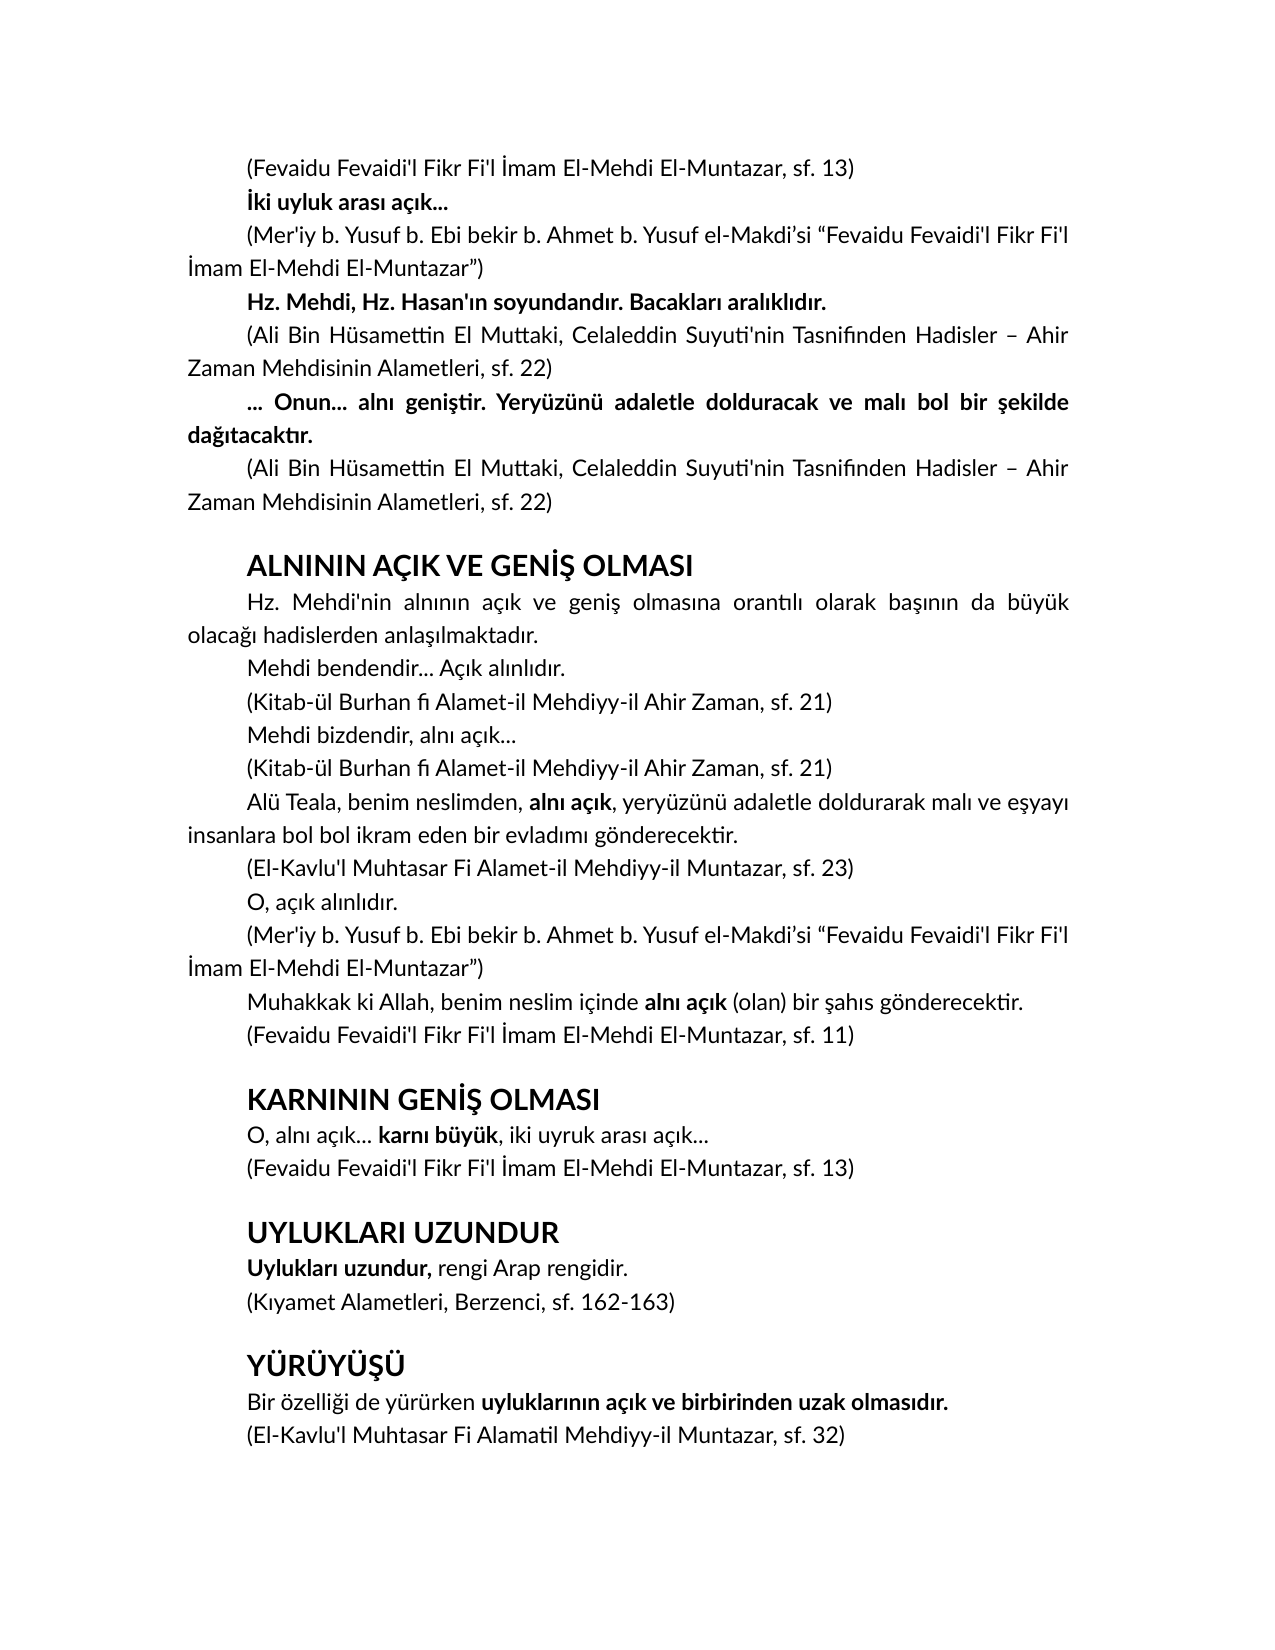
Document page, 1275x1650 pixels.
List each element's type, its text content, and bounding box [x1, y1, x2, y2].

text (Fevaidu Fevaidi'l Fikr Fi'l İmam El-Mehdi El-Muntazar, sf. 13) [187, 150, 1070, 183]
text Mehdi bendendir... Açık alınlıdır. [187, 650, 1070, 683]
text ... Onun... alnı geniştir. Yeryüzünü adaletle dolduracak ve malı bol bir şekilde dağıtacaktır. [187, 383, 1070, 450]
text Bir özelliği de yürürken uyluklarının açık ve birbirinden uzak olmasıdır. [187, 1383, 1070, 1417]
text Mehdi bizdendir, alnı açık... [187, 717, 1070, 750]
text ALNININ AÇIK VE GENİŞ OLMASI [187, 550, 1070, 583]
text YÜRÜYÜŞÜ [187, 1350, 1070, 1383]
text (Ali Bin Hüsamettin El Muttaki, Celaleddin Suyuti'nin Tasnifinden Hadisler – Ahir Zaman Mehdisinin Alametleri, sf. 22) [187, 450, 1070, 517]
text Alü Teala, benim neslimden, alnı açık, yeryüzünü adaletle doldurarak malı ve eşyayı insanlara bol bol ikram eden bir evladımı gönderecektir. [187, 783, 1070, 850]
text KARNININ GENİŞ OLMASI [187, 1083, 1070, 1117]
text O, açık alınlıdır. [187, 883, 1070, 917]
text İki uyluk arası açık... [187, 183, 1070, 217]
text (Fevaidu Fevaidi'l Fikr Fi'l İmam El-Mehdi El-Muntazar, sf. 13) [187, 1150, 1070, 1183]
text (Kıyamet Alametleri, Berzenci, sf. 162-163) [187, 1283, 1070, 1317]
text Hz. Mehdi, Hz. Hasan'ın soyundandır. Bacakları aralıklıdır. [187, 283, 1070, 317]
text (El-Kavlu'l Muhtasar Fi Alamatil Mehdiyy-il Muntazar, sf. 32) [187, 1417, 1070, 1450]
text O, alnı açık... karnı büyük, iki uyruk arası açık... [187, 1117, 1070, 1150]
text (Kitab-ül Burhan fi Alamet-il Mehdiyy-il Ahir Zaman, sf. 21) [187, 683, 1070, 717]
text (Ali Bin Hüsamettin El Muttaki, Celaleddin Suyuti'nin Tasnifinden Hadisler – Ahir Zaman Mehdisinin Alametleri, sf. 22) [187, 317, 1070, 383]
text Hz. Mehdi'nin alnının açık ve geniş olmasına orantılı olarak başının da büyük olacağı hadislerden anlaşılmaktadır. [187, 583, 1070, 650]
text (Fevaidu Fevaidi'l Fikr Fi'l İmam El-Mehdi El-Muntazar, sf. 11) [187, 1017, 1070, 1050]
text Muhakkak ki Allah, benim neslim içinde alnı açık (olan) bir şahıs gönderecektir. [187, 983, 1070, 1017]
text (Mer'iy b. Yusuf b. Ebi bekir b. Ahmet b. Yusuf el-Makdi’si “Fevaidu Fevaidi'l Fikr Fi'l İmam El-Mehdi El-Muntazar”) [187, 217, 1070, 283]
text (Mer'iy b. Yusuf b. Ebi bekir b. Ahmet b. Yusuf el-Makdi’si “Fevaidu Fevaidi'l Fikr Fi'l İmam El-Mehdi El-Muntazar”) [187, 917, 1070, 983]
text UYLUKLARI UZUNDUR [187, 1217, 1070, 1250]
text (Kitab-ül Burhan fi Alamet-il Mehdiyy-il Ahir Zaman, sf. 21) [187, 750, 1070, 783]
text Uylukları uzundur, rengi Arap rengidir. [187, 1250, 1070, 1283]
text (El-Kavlu'l Muhtasar Fi Alamet-il Mehdiyy-il Muntazar, sf. 23) [187, 850, 1070, 883]
